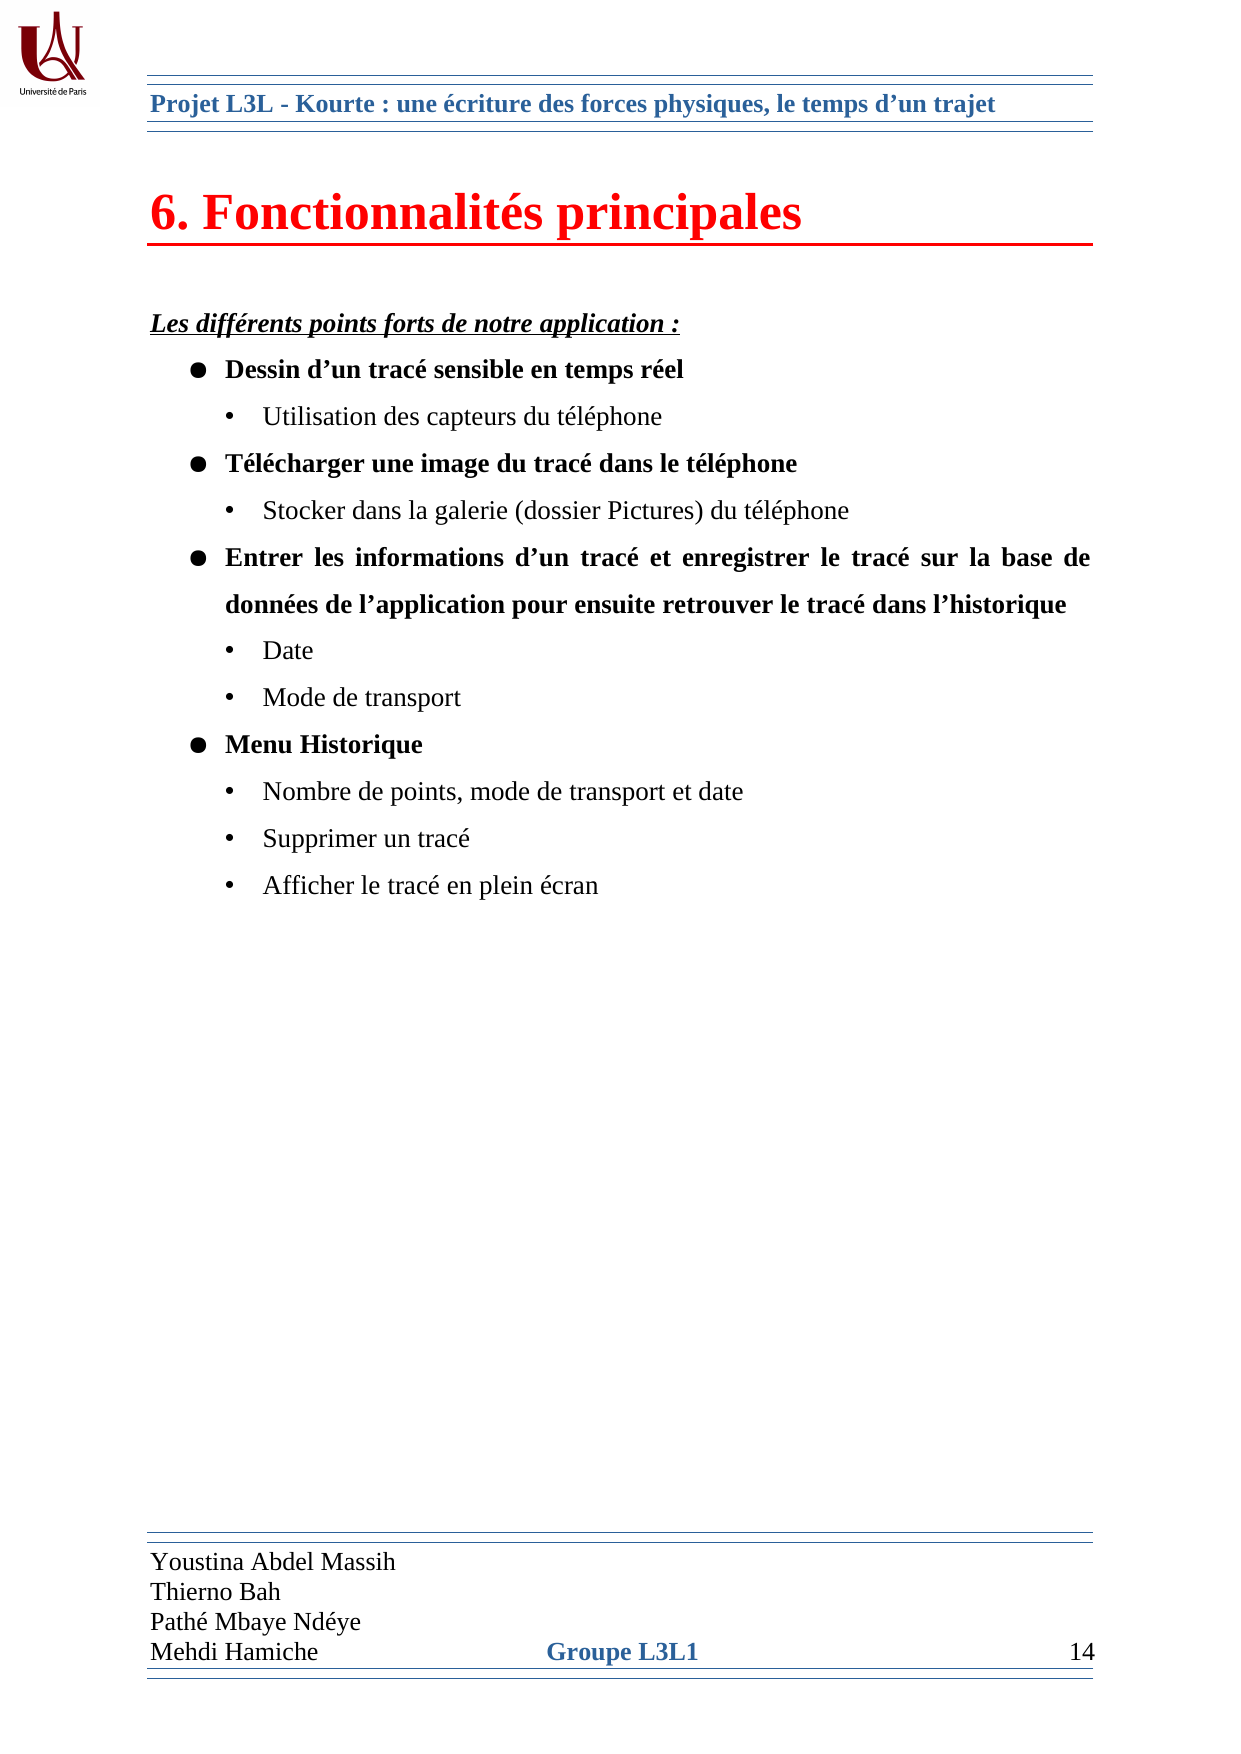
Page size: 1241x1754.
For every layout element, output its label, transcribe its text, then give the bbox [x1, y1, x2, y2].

list Date [225, 634, 1090, 666]
list Stocker dans la galerie (dossier Pictures) du téléphone [225, 494, 1090, 525]
list Utilisation des capteurs du téléphone [225, 400, 1090, 432]
list Nombre de points, mode de transport et date [225, 775, 1090, 806]
text Les différents points forts de notre application : [150, 307, 1090, 338]
subtitle 6. Fonctionnalités principales [147, 178, 1093, 243]
list Afficher le tracé en plein écran [225, 869, 1090, 900]
list Menu Historique [187, 728, 1090, 759]
list Entrer les informations d’un tracé et enregistrer le tracé sur la base de données de l’application pour ensuite retrouver le tracé dans l’historique [187, 541, 1090, 619]
list Mode de transport [225, 681, 1090, 712]
list Supprimer un tracé [225, 822, 1090, 853]
picture [0, 0, 101, 107]
list Dessin d’un tracé sensible en temps réel [187, 353, 1090, 385]
list Télécharger une image du tracé dans le téléphone [187, 447, 1090, 478]
